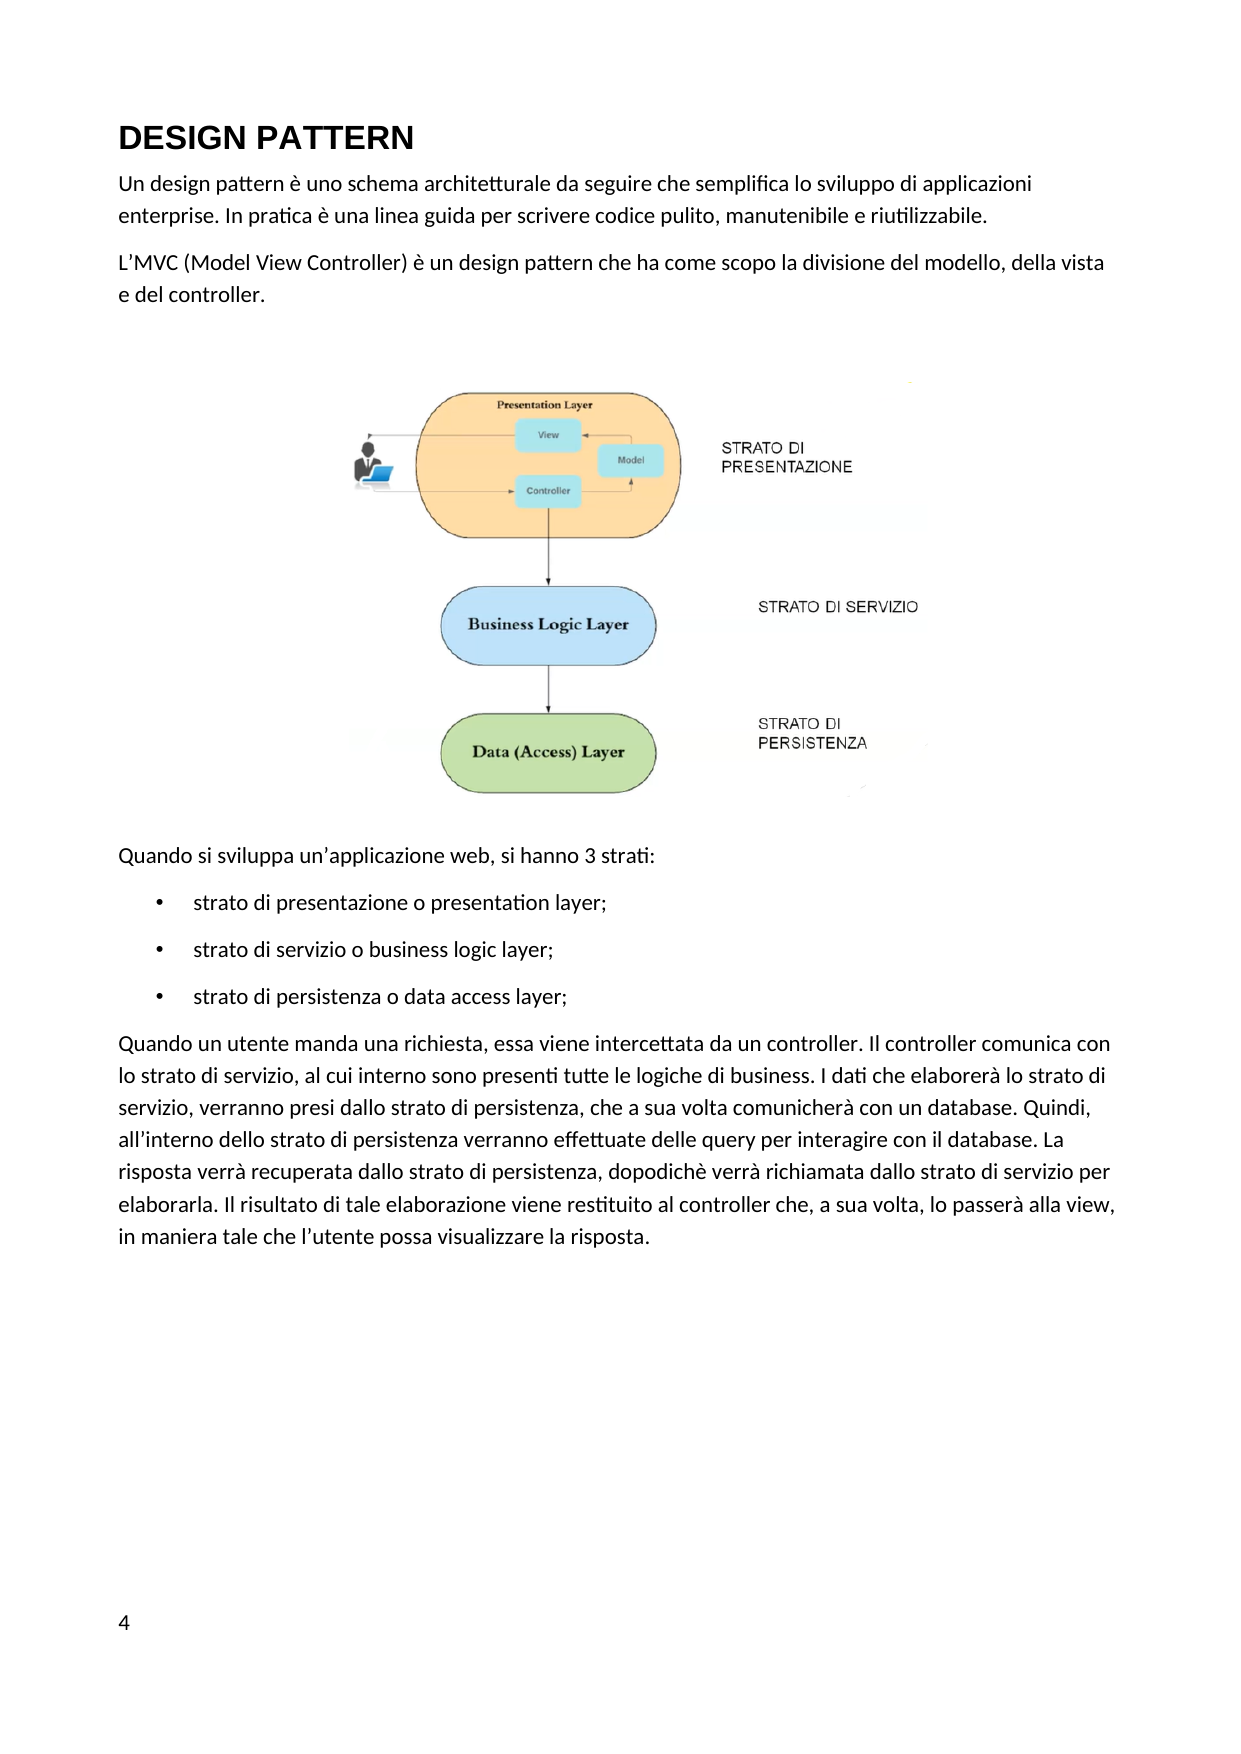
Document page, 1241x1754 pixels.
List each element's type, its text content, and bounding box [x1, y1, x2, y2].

subtitle DESIGN PATTERN [118, 118, 1122, 157]
text Quando un utente manda una richiesta, essa viene intercettata da un controller. Il controller comunica con lo strato di servizio, al cui interno sono presenti tutte le logiche di business. I dati che elaborerà lo strato di servizio, verranno presi dallo strato di persistenza, che a sua volta comunicherà con un database. Quindi, all’interno dello strato di persistenza verranno effettuate delle query per interagire con il database. La risposta verrà recuperata dallo strato di persistenza, dopodichè verrà richiamata dallo strato di servizio per elaborarla. Il risultato di tale elaborazione viene restituito al controller che, a sua volta, lo passerà alla view, in maniera tale che l’utente possa visualizzare la risposta. [118, 1029, 1122, 1250]
text L’MVC (Model View Controller) è un design pattern che ha come scopo la divisione del modello, della vista e del controller. [118, 248, 1122, 308]
text Un design pattern è uno schema architetturale da seguire che semplifica lo sviluppo di applicazioni enterprise. In pratica è una linea guida per scrivere codice pulito, manutenibile e riutilizzabile. [118, 169, 1122, 229]
picture [348, 382, 928, 797]
text Quando si sviluppa un’applicazione web, si hanno 3 strati: [118, 842, 1122, 870]
list strato di presentazione o presentation layer; [156, 888, 1122, 916]
list strato di servizio o business logic layer; [156, 935, 1122, 963]
list strato di persistenza o data access layer; [156, 982, 1122, 1010]
